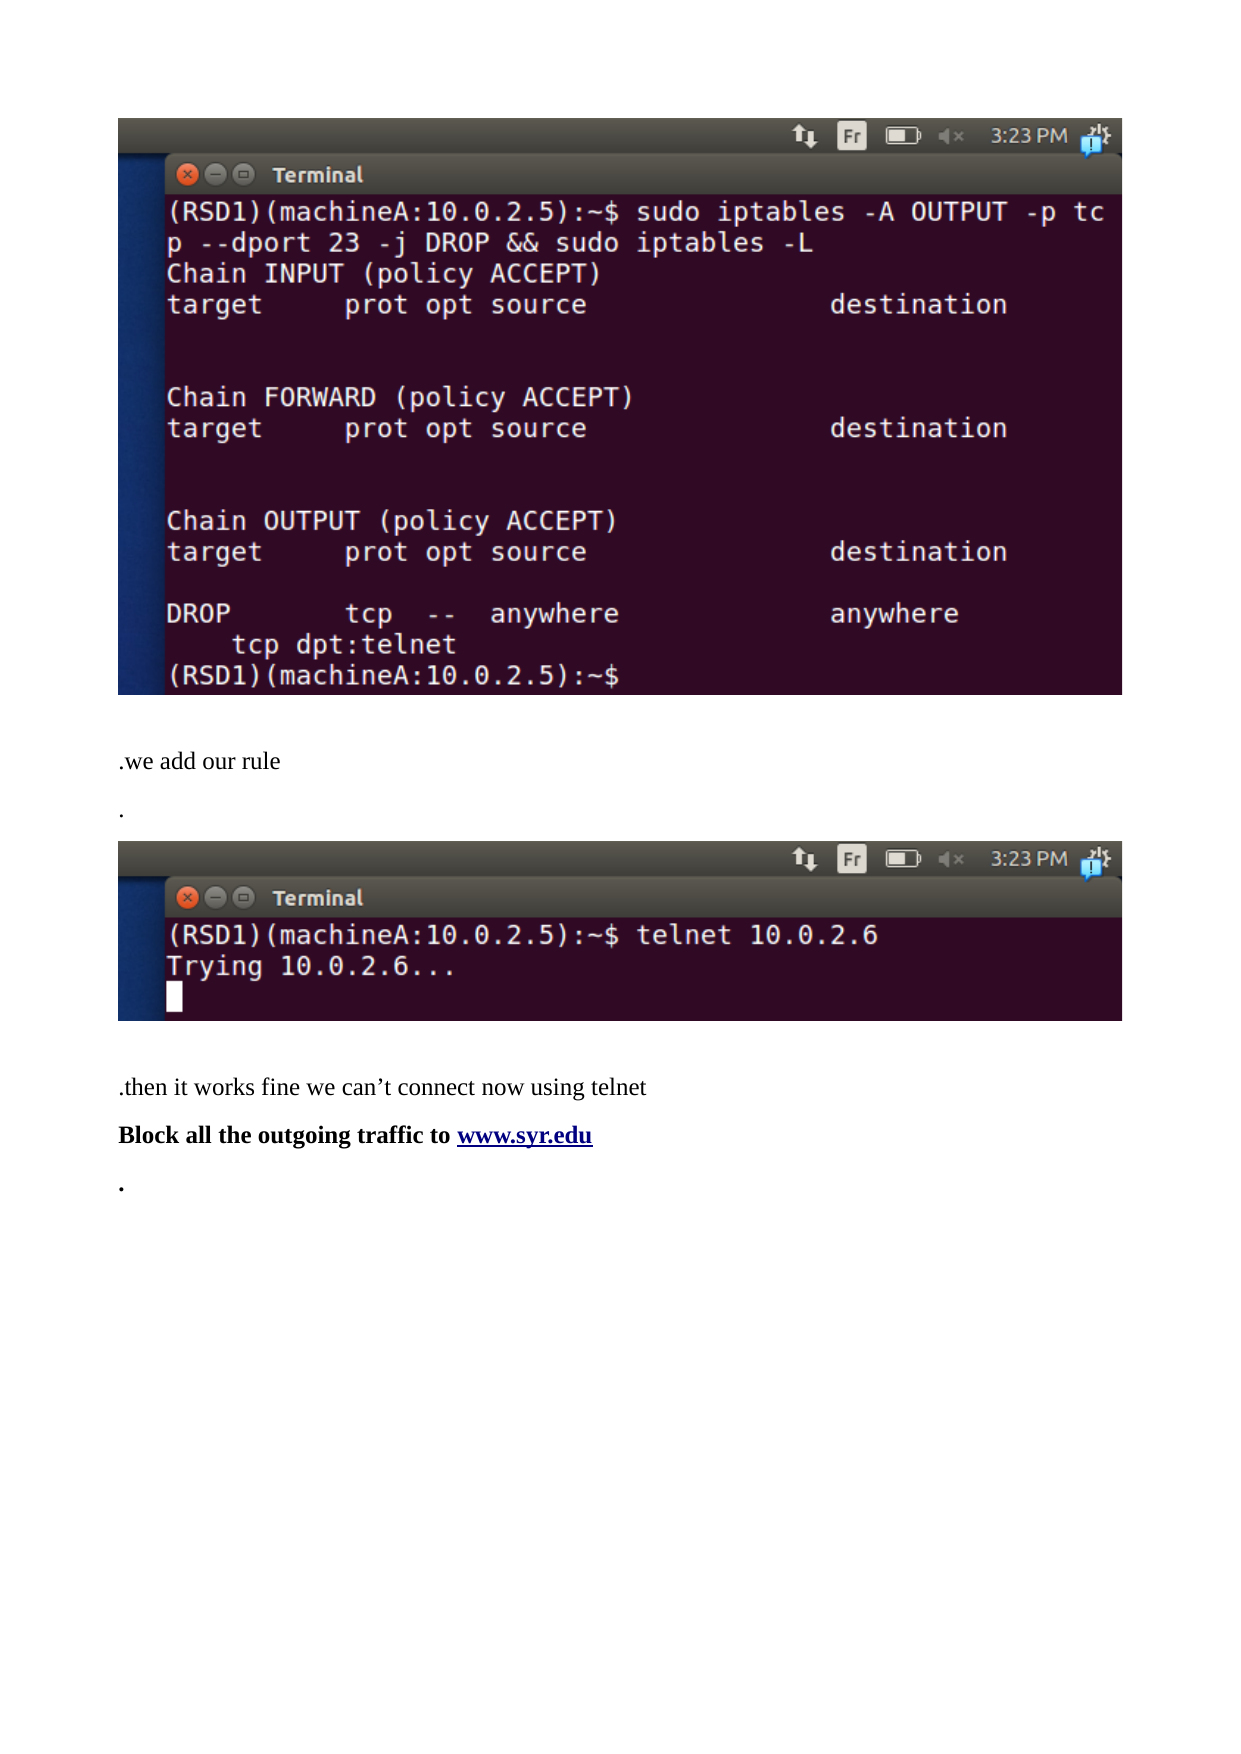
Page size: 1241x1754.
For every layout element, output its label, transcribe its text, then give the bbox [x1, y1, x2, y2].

text .we add our rule [118, 746, 1122, 775]
text . [118, 1168, 1122, 1196]
picture [118, 841, 1123, 1021]
text Block all the outgoing traffic to www.syr.edu [118, 1120, 1122, 1149]
text . [118, 794, 1122, 822]
text .then it works fine we can’t connect now using telnet [118, 1072, 1122, 1101]
picture [118, 118, 1123, 695]
